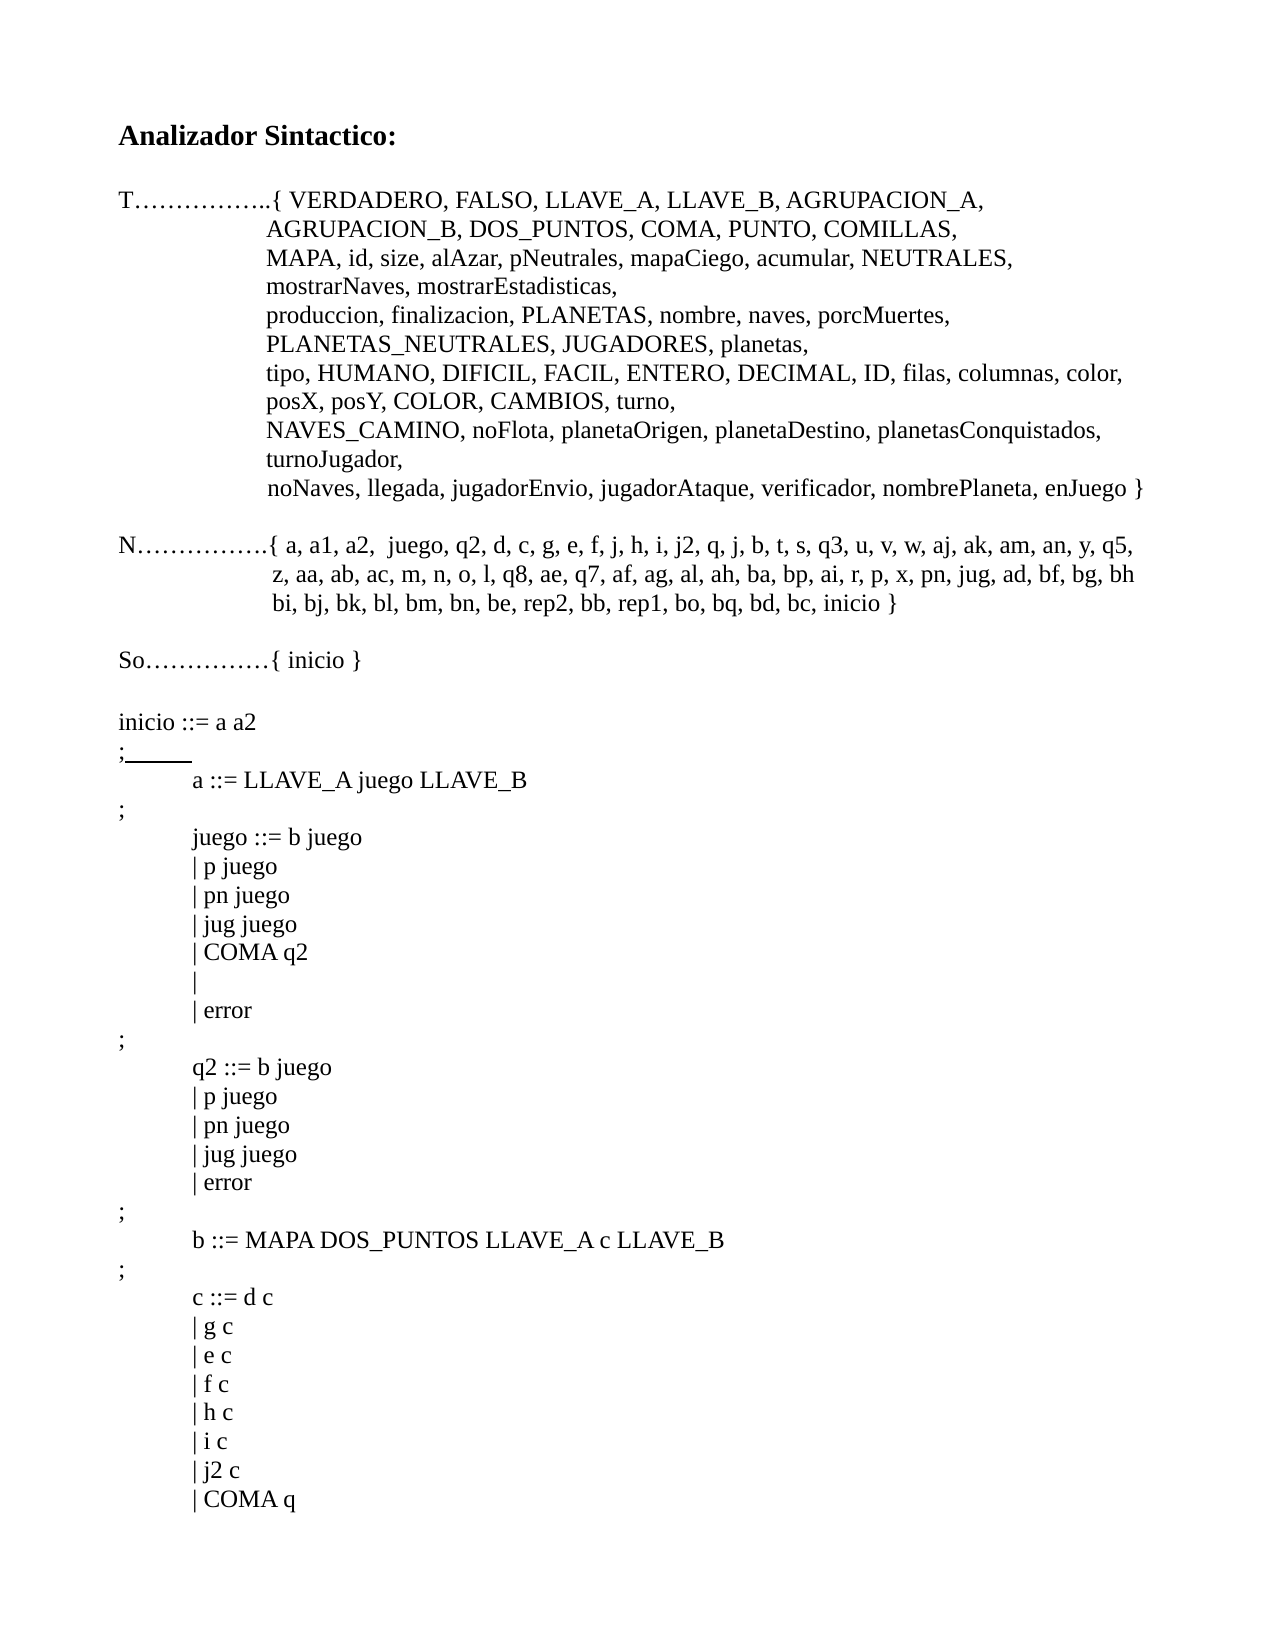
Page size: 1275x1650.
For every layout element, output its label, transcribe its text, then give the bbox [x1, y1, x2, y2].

text | COMA q [118, 1484, 1157, 1512]
text | pn juego [118, 1110, 1157, 1139]
text c ::= d c [118, 1282, 1157, 1311]
text | jug juego [118, 1139, 1157, 1167]
text b ::= MAPA DOS_PUNTOS LLAVE_A c LLAVE_B [118, 1225, 1157, 1254]
text bi, bj, bk, bl, bm, bn, be, rep2, bb, rep1, bo, bq, bd, bc, inicio } [118, 588, 1157, 616]
text Analizador Sintactico: [118, 118, 1157, 152]
text z, aa, ab, ac, m, n, o, l, q8, ae, q7, af, ag, al, ah, ba, bp, ai, r, p, x, pn, jug, ad, bf, bg, bh [118, 559, 1157, 588]
text | COMA q2 [118, 937, 1157, 966]
text MAPA, id, size, alAzar, pNeutrales, mapaCiego, acumular, NEUTRALES, mostrarNaves, mostrarEstadisticas, [118, 243, 1157, 300]
text So……………{ inicio } [118, 645, 1157, 674]
text noNaves, llegada, jugadorEnvio, jugadorAtaque, verificador, nombrePlaneta, enJuego } [118, 473, 1157, 501]
text N…………….{ a, a1, a2, juego, q2, d, c, g, e, f, j, h, i, j2, q, j, b, t, s, q3, u, v, w, aj, ak, am, an, y, q5, [118, 530, 1157, 559]
text ; [118, 736, 1157, 765]
text q2 ::= b juego [118, 1052, 1157, 1081]
text | j2 c [118, 1455, 1157, 1484]
text ; [118, 794, 1157, 822]
text | g c [118, 1311, 1157, 1340]
text | e c [118, 1340, 1157, 1369]
text tipo, HUMANO, DIFICIL, FACIL, ENTERO, DECIMAL, ID, filas, columnas, color, posX, posY, COLOR, CAMBIOS, turno, [118, 358, 1157, 415]
text ; [118, 1196, 1157, 1225]
text ; [118, 1024, 1157, 1052]
text ; [118, 1254, 1157, 1282]
text | jug juego [118, 909, 1157, 937]
text | h c [118, 1397, 1157, 1426]
text | error [118, 1167, 1157, 1196]
text | p juego [118, 851, 1157, 880]
text inicio ::= a a2 [118, 707, 1157, 736]
text | error [118, 995, 1157, 1024]
text | pn juego [118, 880, 1157, 909]
text | p juego [118, 1081, 1157, 1110]
text | f c [118, 1369, 1157, 1397]
text T……………..{ VERDADERO, FALSO, LLAVE_A, LLAVE_B, AGRUPACION_A, AGRUPACION_B, DOS_PUNTOS, COMA, PUNTO, COMILLAS, [118, 185, 1157, 243]
text juego ::= b juego [118, 822, 1157, 851]
text produccion, finalizacion, PLANETAS, nombre, naves, porcMuertes, PLANETAS_NEUTRALES, JUGADORES, planetas, [118, 300, 1157, 358]
text | i c [118, 1426, 1157, 1455]
text a ::= LLAVE_A juego LLAVE_B [118, 765, 1157, 794]
text NAVES_CAMINO, noFlota, planetaOrigen, planetaDestino, planetasConquistados, turnoJugador, [118, 415, 1157, 473]
text | [118, 966, 1157, 995]
